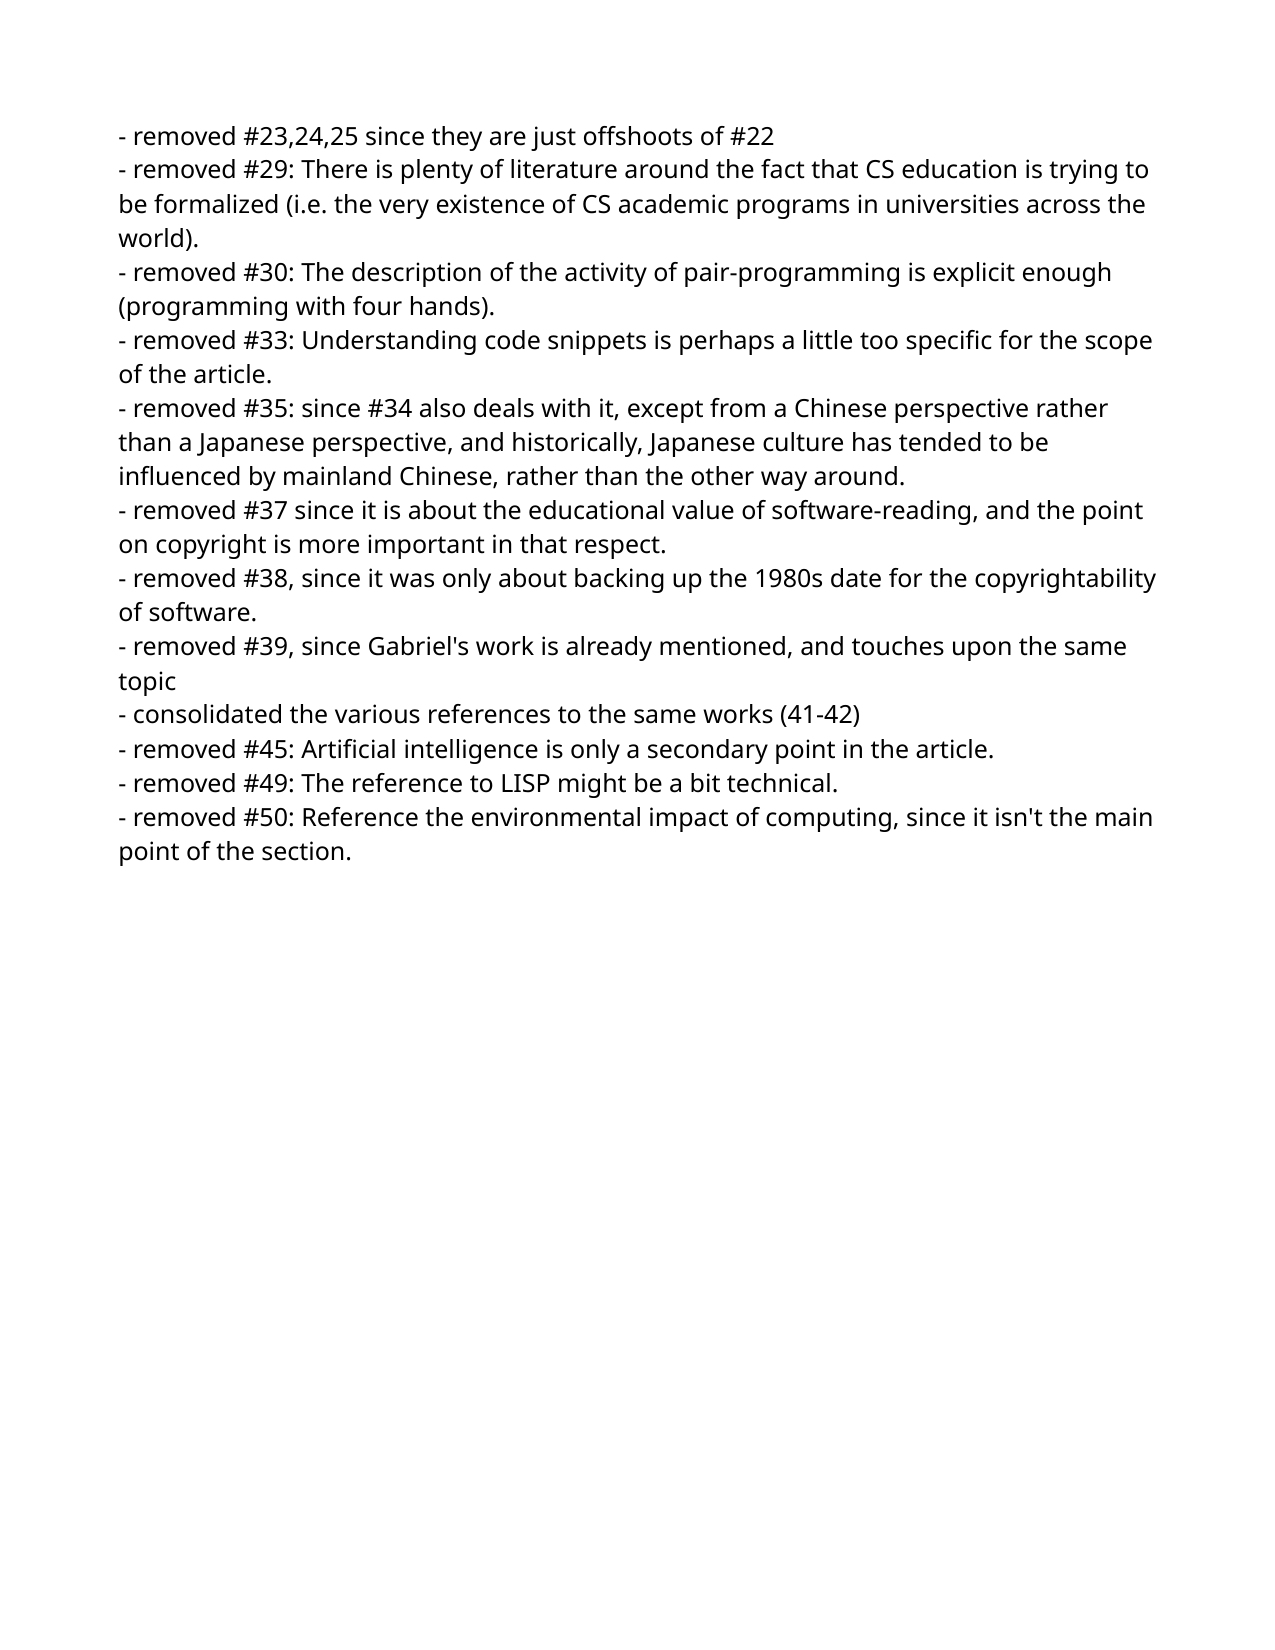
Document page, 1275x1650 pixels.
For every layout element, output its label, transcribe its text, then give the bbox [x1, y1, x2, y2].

text - consolidated the various references to the same works (41-42) [118, 697, 1157, 731]
text - removed #37 since it is about the educational value of software-reading, and the point on copyright is more important in that respect. [118, 493, 1157, 561]
text - removed #29: There is plenty of literature around the fact that CS education is trying to be formalized (i.e. the very existence of CS academic programs in universities across the world). [118, 152, 1157, 254]
text - removed #38, since it was only about backing up the 1980s date for the copyrightability of software. [118, 561, 1157, 629]
text - removed #49: The reference to LISP might be a bit technical. [118, 765, 1157, 799]
text - removed #23,24,25 since they are just offshoots of #22 [118, 118, 1157, 152]
text - removed #50: Reference the environmental impact of computing, since it isn't the main point of the section. [118, 799, 1157, 867]
text - removed #35: since #34 also deals with it, except from a Chinese perspective rather than a Japanese perspective, and historically, Japanese culture has tended to be influenced by mainland Chinese, rather than the other way around. [118, 391, 1157, 493]
text - removed #33: Understanding code snippets is perhaps a little too specific for the scope of the article. [118, 322, 1157, 391]
text - removed #45: Artificial intelligence is only a secondary point in the article. [118, 731, 1157, 765]
text - removed #30: The description of the activity of pair-programming is explicit enough (programming with four hands). [118, 254, 1157, 322]
text - removed #39, since Gabriel's work is already mentioned, and touches upon the same topic [118, 629, 1157, 697]
